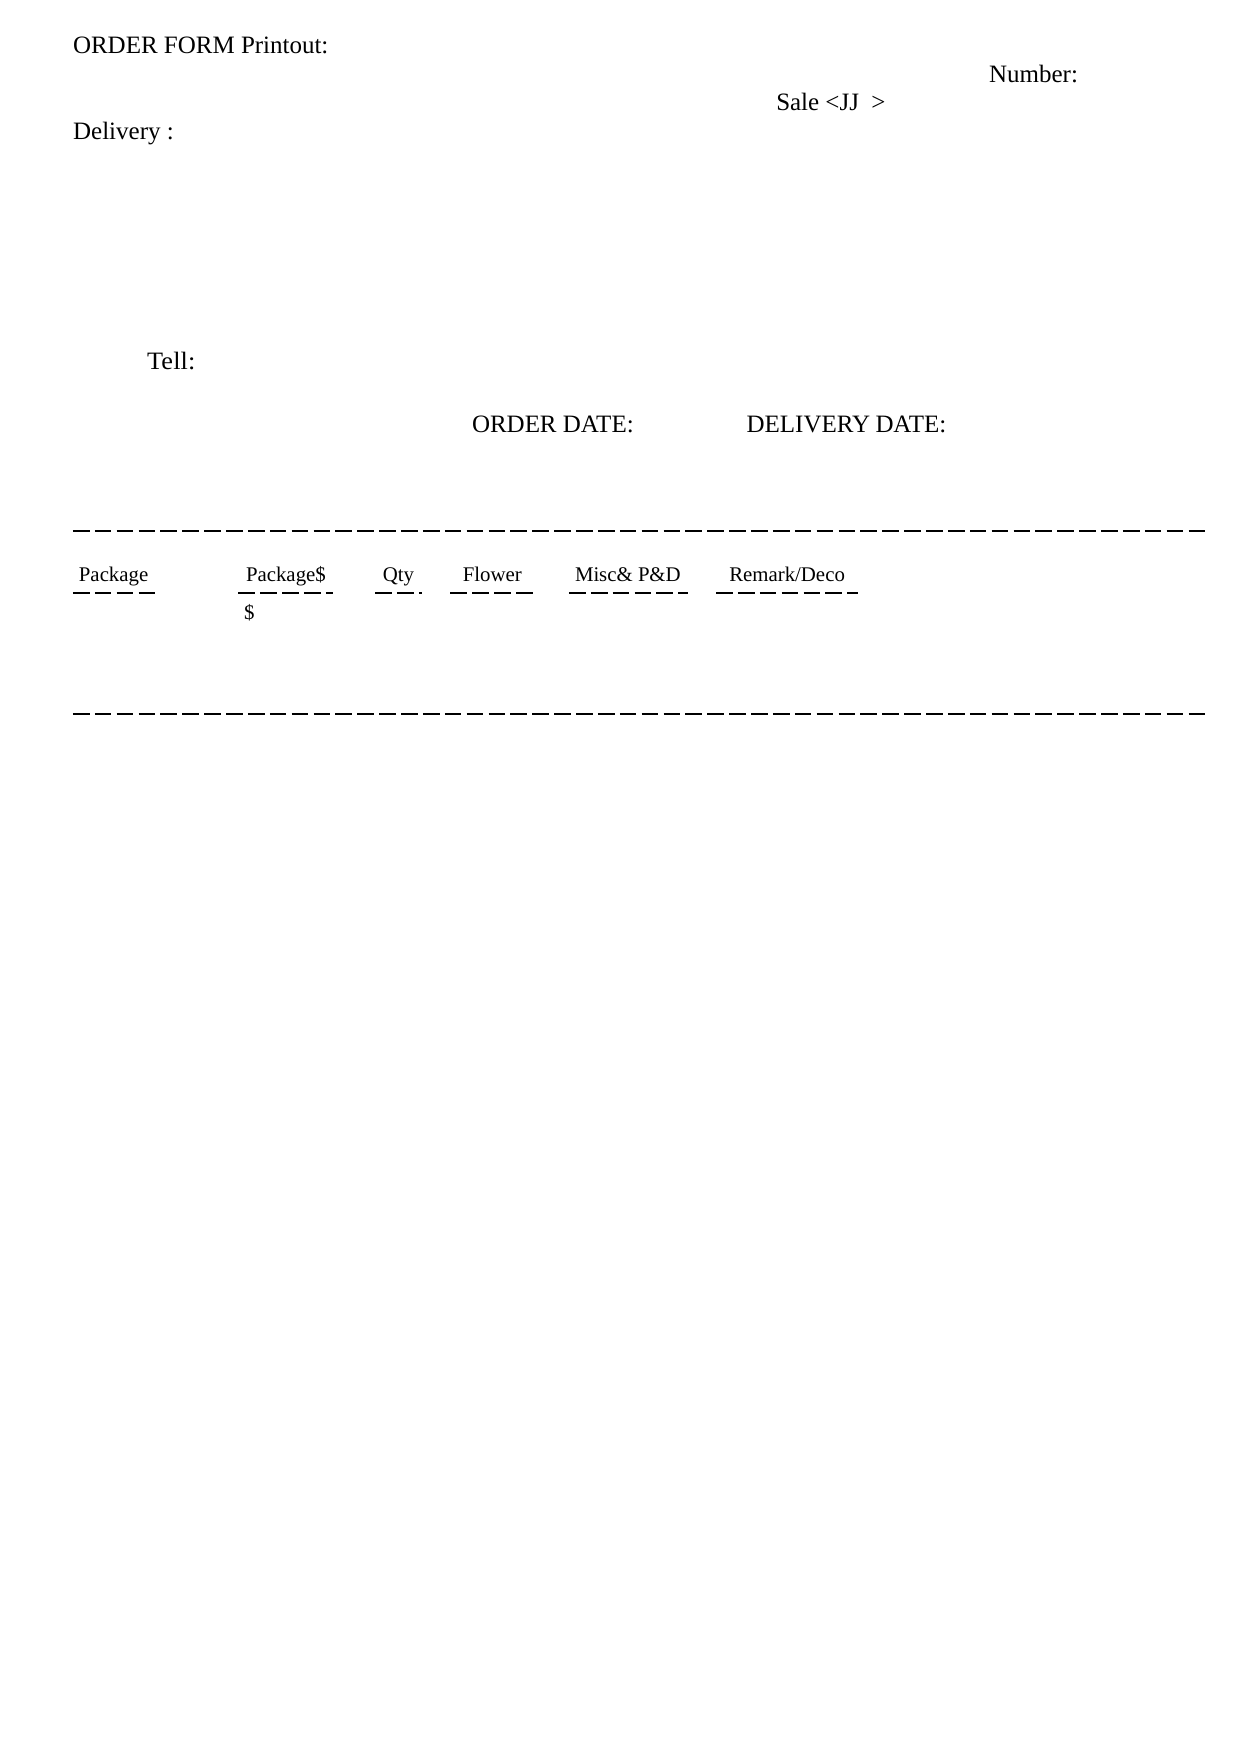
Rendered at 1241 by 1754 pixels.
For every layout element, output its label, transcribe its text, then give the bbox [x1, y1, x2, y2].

table_cell Package [73, 530, 155, 592]
text Delivery : [73, 116, 1204, 145]
text ORDER FORM Printout: [73, 30, 1204, 59]
table_cell $<o.package_amount> [238, 592, 333, 678]
table_cell <o.package> [73, 592, 155, 678]
table_cell [422, 530, 450, 592]
table_cell <o.misc_pd> [569, 592, 687, 678]
table_cell Flower [450, 530, 534, 592]
table_cell <for each="seq,line in enumerate(o.move_lines)"> [73, 713, 1204, 751]
table_cell Remark/Deco [716, 530, 858, 592]
table_cell [688, 592, 716, 678]
text <o.partner_id and o.partner_id.country_id and o.partner_id.country_id.name or ''> <o.partner_id and o.partner_id.zip or ''> [73, 260, 1204, 317]
table_cell [422, 592, 450, 678]
table_header DELIVERY DATE: <convert_datetime_d_m_Y_H_M_S(o.date)> [741, 404, 1204, 530]
table_header ORDER DATE: <get_order_date(o.origin) and convert_datetime_d_m_Y_H_M_S(get_order_date(o.origin))[:10] or ''> [73, 404, 639, 530]
table_cell <o.qty> [375, 592, 422, 678]
table_cell [73, 678, 1204, 713]
table_cell [858, 592, 1204, 678]
text <o.partner_id and o.partner_id.name or ''> [73, 145, 1204, 174]
text Tell: <o.partner_id and o.partner_id.phone or ''> [73, 346, 1204, 375]
text Number: <o.name> [73, 59, 1204, 87]
table_cell <line.product_id and line.product_id.name or ''> [73, 751, 546, 810]
text <o.partner_id and o.partner_id.street or ''> [73, 202, 1204, 231]
table_cell [155, 592, 238, 678]
table_cell </for> [73, 810, 1204, 846]
table_cell Qty [375, 530, 422, 592]
table_cell [688, 530, 716, 592]
text Sale <JJ > [73, 87, 1204, 116]
table_cell <line.product_uom_qty> [546, 751, 1204, 810]
table_cell <o.flower> [450, 592, 534, 678]
table_cell [155, 530, 238, 592]
table_header [639, 404, 741, 530]
table_cell Misc& P&D [569, 530, 687, 592]
text <o.partner_id and o.partner_id.street2 or ''> [73, 231, 1204, 260]
table_cell [333, 592, 375, 678]
table_cell Package$ [238, 530, 333, 592]
table_cell [534, 530, 569, 592]
table_cell [534, 592, 569, 678]
table_cell <o.remark_deco> [716, 592, 858, 678]
table_cell [333, 530, 375, 592]
table_cell [858, 530, 1204, 592]
